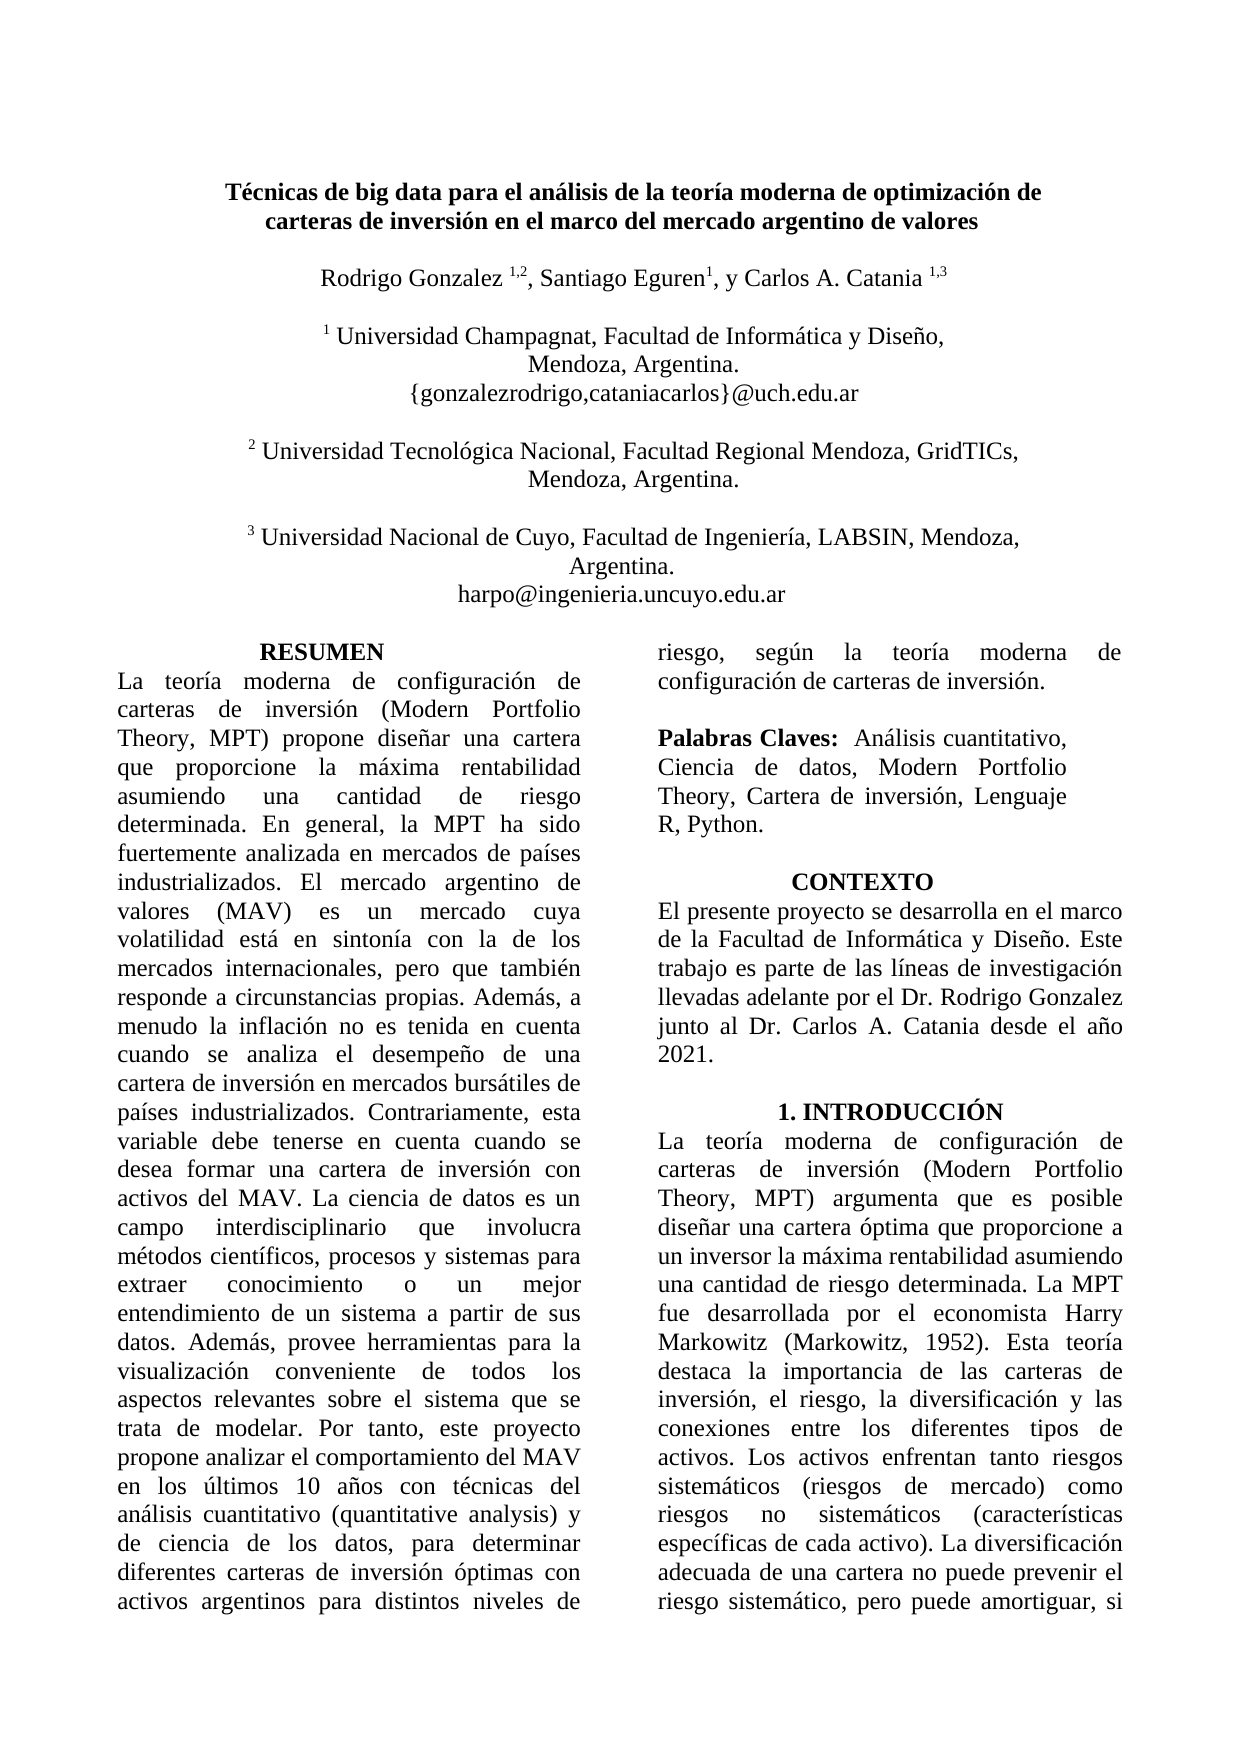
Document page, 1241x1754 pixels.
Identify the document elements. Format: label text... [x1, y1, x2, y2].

text Mendoza, Argentina. [176, 464, 1067, 493]
text RESUMEN [117, 637, 527, 666]
text 2 Universidad Tecnológica Nacional, Facultad Regional Mendoza, GridTICs, [176, 436, 1067, 464]
text El presente proyecto se desarrolla en el marco de la Facultad de Informática y Diseño. Este trabajo es parte de las líneas de investigación llevadas adelante por el Dr. Rodrigo Gonzalez junto al Dr. Carlos A. Catania desde el año 2021. [658, 896, 1123, 1068]
text riesgo, según la teoría moderna de configuración de carteras de inversión. [658, 637, 1122, 694]
text Rodrigo Gonzalez 1,2, Santiago Eguren1, y Carlos A. Catania 1,3 [176, 263, 1067, 292]
text La teoría moderna de configuración de carteras de inversión (Modern Portfolio Theory, MPT) argumenta que es posible diseñar una cartera óptima que proporcione a un inversor la máxima rentabilidad asumiendo una cantidad de riesgo determinada. La MPT fue desarrollada por el economista Harry Markowitz (Markowitz, 1952). Esta teoría destaca la importancia de las carteras de inversión, el riesgo, la diversificación y las conexiones entre los diferentes tipos de activos. Los activos enfrentan tanto riesgos sistemáticos (riesgos de mercado) como riesgos no sistemáticos (características específicas de cada activo). La diversificación adecuada de una cartera no puede prevenir el riesgo sistemático, pero puede amortiguar, si [658, 1126, 1123, 1614]
text 1. INTRODUCCIÓN [658, 1097, 1123, 1126]
text Técnicas de big data para el análisis de la teoría moderna de optimización de carteras de inversión en el marco del mercado argentino de valores [176, 177, 1067, 234]
text CONTEXTO [658, 867, 1067, 896]
text {gonzalezrodrigo,cataniacarlos}@uch.edu.ar [176, 378, 1067, 407]
text 3 Universidad Nacional de Cuyo, Facultad de Ingeniería, LABSIN, Mendoza, Argentina. [176, 522, 1067, 579]
text La teoría moderna de configuración de carteras de inversión (Modern Portfolio Theory, MPT) propone diseñar una cartera que proporcione la máxima rentabilidad asumiendo una cantidad de riesgo determinada. En general, la MPT ha sido fuertemente analizada en mercados de países industrializados. El mercado argentino de valores (MAV) es un mercado cuya volatilidad está en sintonía con la de los mercados internacionales, pero que también responde a circunstancias propias. Además, a menudo la inflación no es tenida en cuenta cuando se analiza el desempeño de una cartera de inversión en mercados bursátiles de países industrializados. Contrariamente, esta variable debe tenerse en cuenta cuando se desea formar una cartera de inversión con activos del MAV. La ciencia de datos es un campo interdisciplinario que involucra métodos científicos, procesos y sistemas para extraer conocimiento o un mejor entendimiento de un sistema a partir de sus datos. Además, provee herramientas para la visualización conveniente de todos los aspectos relevantes sobre el sistema que se trata de modelar. Por tanto, este proyecto propone analizar el comportamiento del MAV en los últimos 10 años con técnicas del análisis cuantitativo (quantitative analysis) y de ciencia de los datos, para determinar diferentes carteras de inversión óptimas con activos argentinos para distintos niveles de [117, 666, 581, 1614]
text harpo@ingenieria.uncuyo.edu.ar [176, 579, 1067, 608]
text 1 Universidad Champagnat, Facultad de Informática y Diseño, [176, 321, 1067, 349]
text Palabras Claves: Análisis cuantitativo, Ciencia de datos, Modern Portfolio Theory, Cartera de inversión, Lenguaje R, Python. [658, 723, 1067, 838]
text Mendoza, Argentina. [176, 349, 1067, 378]
